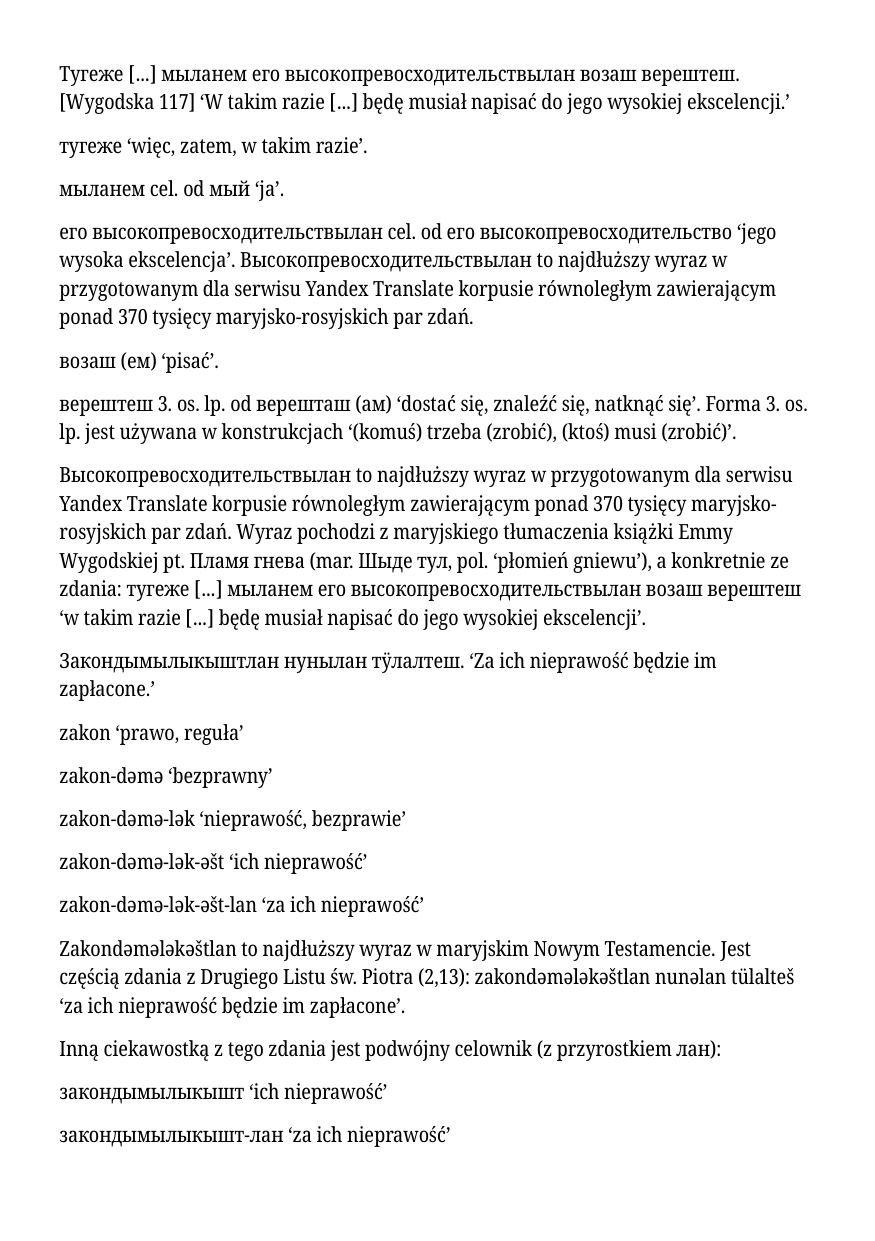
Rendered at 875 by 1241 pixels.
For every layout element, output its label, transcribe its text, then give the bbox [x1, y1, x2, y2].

text zakon-dəmə-lək-əšt-lan ‘za ich nieprawość’ [59, 891, 815, 919]
text тугеже ‘więc, zatem, w takim razie’. [59, 131, 815, 159]
text Zakondəmələkəštlan to najdłuższy wyraz w maryjskim Nowym Testamencie. Jest częścią zdania z Drugiego Listu św. Piotra (2,13): zakondəmələkəštlan nunəlan tülalteš ‘za ich nieprawość będzie im zapłacone’. [59, 934, 815, 1019]
text Тугеже […] мыланем его высокопревосходительствылан возаш верештеш. [Wygodska 117] ‘W takim razie […] będę musiał napisać do jego wysokiej ekscelencji.’ [59, 59, 815, 116]
text его высокопревосходительствылан cel. od его высокопревосходительство ‘jego wysoka ekscelencja’. Высокопревосходительствылан to najdłuższy wyraz w przygotowanym dla serwisu Yandex Translate korpusie równoległym zawierającym ponad 370 tysięcy maryjsko-rosyjskich par zdań. [59, 217, 815, 331]
text закондымылыкышт-лан ‘za ich nieprawość’ [59, 1120, 815, 1149]
text мыланем cel. od мый ‘ja’. [59, 174, 815, 202]
text zakon-dəmə-lək-əšt ‘ich nieprawość’ [59, 847, 815, 876]
text закондымылыкышт ‘ich nieprawość’ [59, 1077, 815, 1106]
text возаш (ем) ‘pisać’. [59, 346, 815, 374]
text zakon-dəmə-lək ‘nieprawość, bezprawie’ [59, 804, 815, 833]
text верештеш 3. os. lp. od верешташ (ам) ‘dostać się, znaleźć się, natknąć się’. Forma 3. os. lp. jest używana w konstrukcjach ‘(komuś) trzeba (zrobić), (ktoś) musi (zrobić)’. [59, 389, 815, 446]
text Inną ciekawostką z tego zdania jest podwójny celownik (z przyrostkiem лан): [59, 1034, 815, 1062]
text zakon ‘prawo, reguła’ [59, 718, 815, 746]
text Закондымылыкыштлан нунылан тӱлалтеш. ‘Za ich nieprawość będzie im zapłacone.’ [59, 646, 815, 703]
text zakon-dəmə ‘bezprawny’ [59, 761, 815, 789]
text Высокопревосходительствылан to najdłuższy wyraz w przygotowanym dla serwisu Yandex Translate korpusie równoległym zawierającym ponad 370 tysięcy maryjsko-rosyjskich par zdań. Wyraz pochodzi z maryjskiego tłumaczenia książki Emmy Wygodskiej pt. Пламя гнева (mar. Шыде тул, pol. ‘płomień gniewu’), a konkretnie ze zdania: тугеже […] мыланем его высокопревосходительствылан возаш верештеш ‘w takim razie […] będę musiał napisać do jego wysokiej ekscelencji’. [59, 461, 815, 631]
